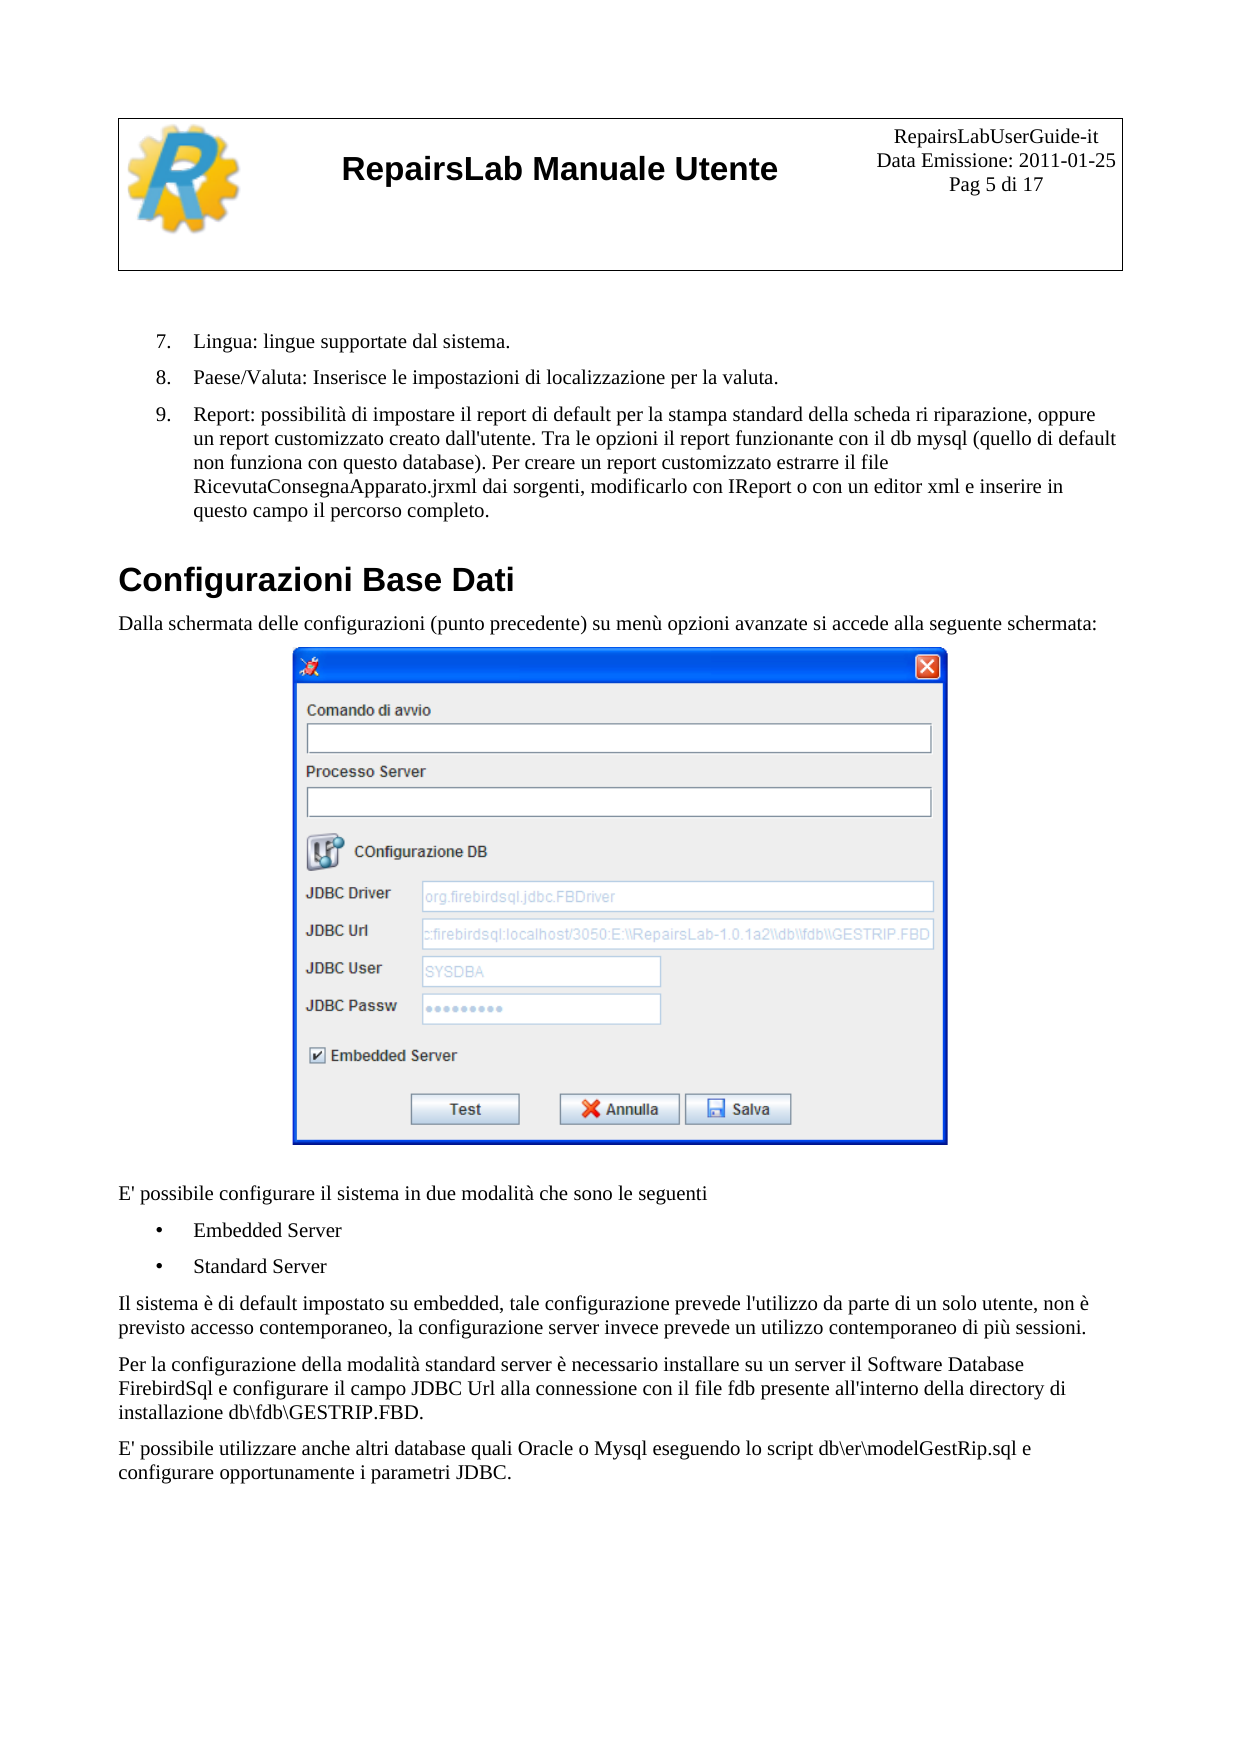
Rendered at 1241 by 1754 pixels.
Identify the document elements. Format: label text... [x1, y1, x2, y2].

picture [127, 123, 241, 236]
picture [292, 647, 948, 1145]
subtitle Configurazioni Base Dati [118, 559, 1122, 598]
list Standard Server [156, 1254, 1122, 1278]
text E' possibile utilizzare anche altri database quali Oracle o Mysql eseguendo lo script db\er\modelGestRip.sql e configurare opportunamente i parametri JDBC. [118, 1436, 1122, 1484]
text Il sistema è di default impostato su embedded, tale configurazione prevede l'utilizzo da parte di un solo utente, non è previsto accesso contemporaneo, la configurazione server invece prevede un utilizzo contemporaneo di più sessioni. [118, 1291, 1122, 1339]
list Report: possibilità di impostare il report di default per la stampa standard della scheda ri riparazione, oppure un report customizzato creato dall'utente. Tra le opzioni il report funzionante con il db mysql (quello di default non funziona con questo database). Per creare un report customizzato estrarre il file RicevutaConsegnaApparato.jrxml dai sorgenti, modificarlo con IReport o con un editor xml e inserire in questo campo il percorso completo. [156, 402, 1122, 522]
list Lingua: lingue supportate dal sistema. [156, 328, 1122, 353]
text E' possibile configurare il sistema in due modalità che sono le seguenti [118, 1181, 1122, 1205]
text Per la configurazione della modalità standard server è necessario installare su un server il Software Database FirebirdSql e configurare il campo JDBC Url alla connessione con il file fdb presente all'interno della directory di installazione db\fdb\GESTRIP.FBD. [118, 1351, 1122, 1424]
text Dalla schermata delle configurazioni (punto precedente) su menù opzioni avanzate si accede alla seguente schermata: [118, 611, 1122, 635]
list Paese/Valuta: Inserisce le impostazioni di localizzazione per la valuta. [156, 365, 1122, 389]
list Embedded Server [156, 1218, 1122, 1242]
